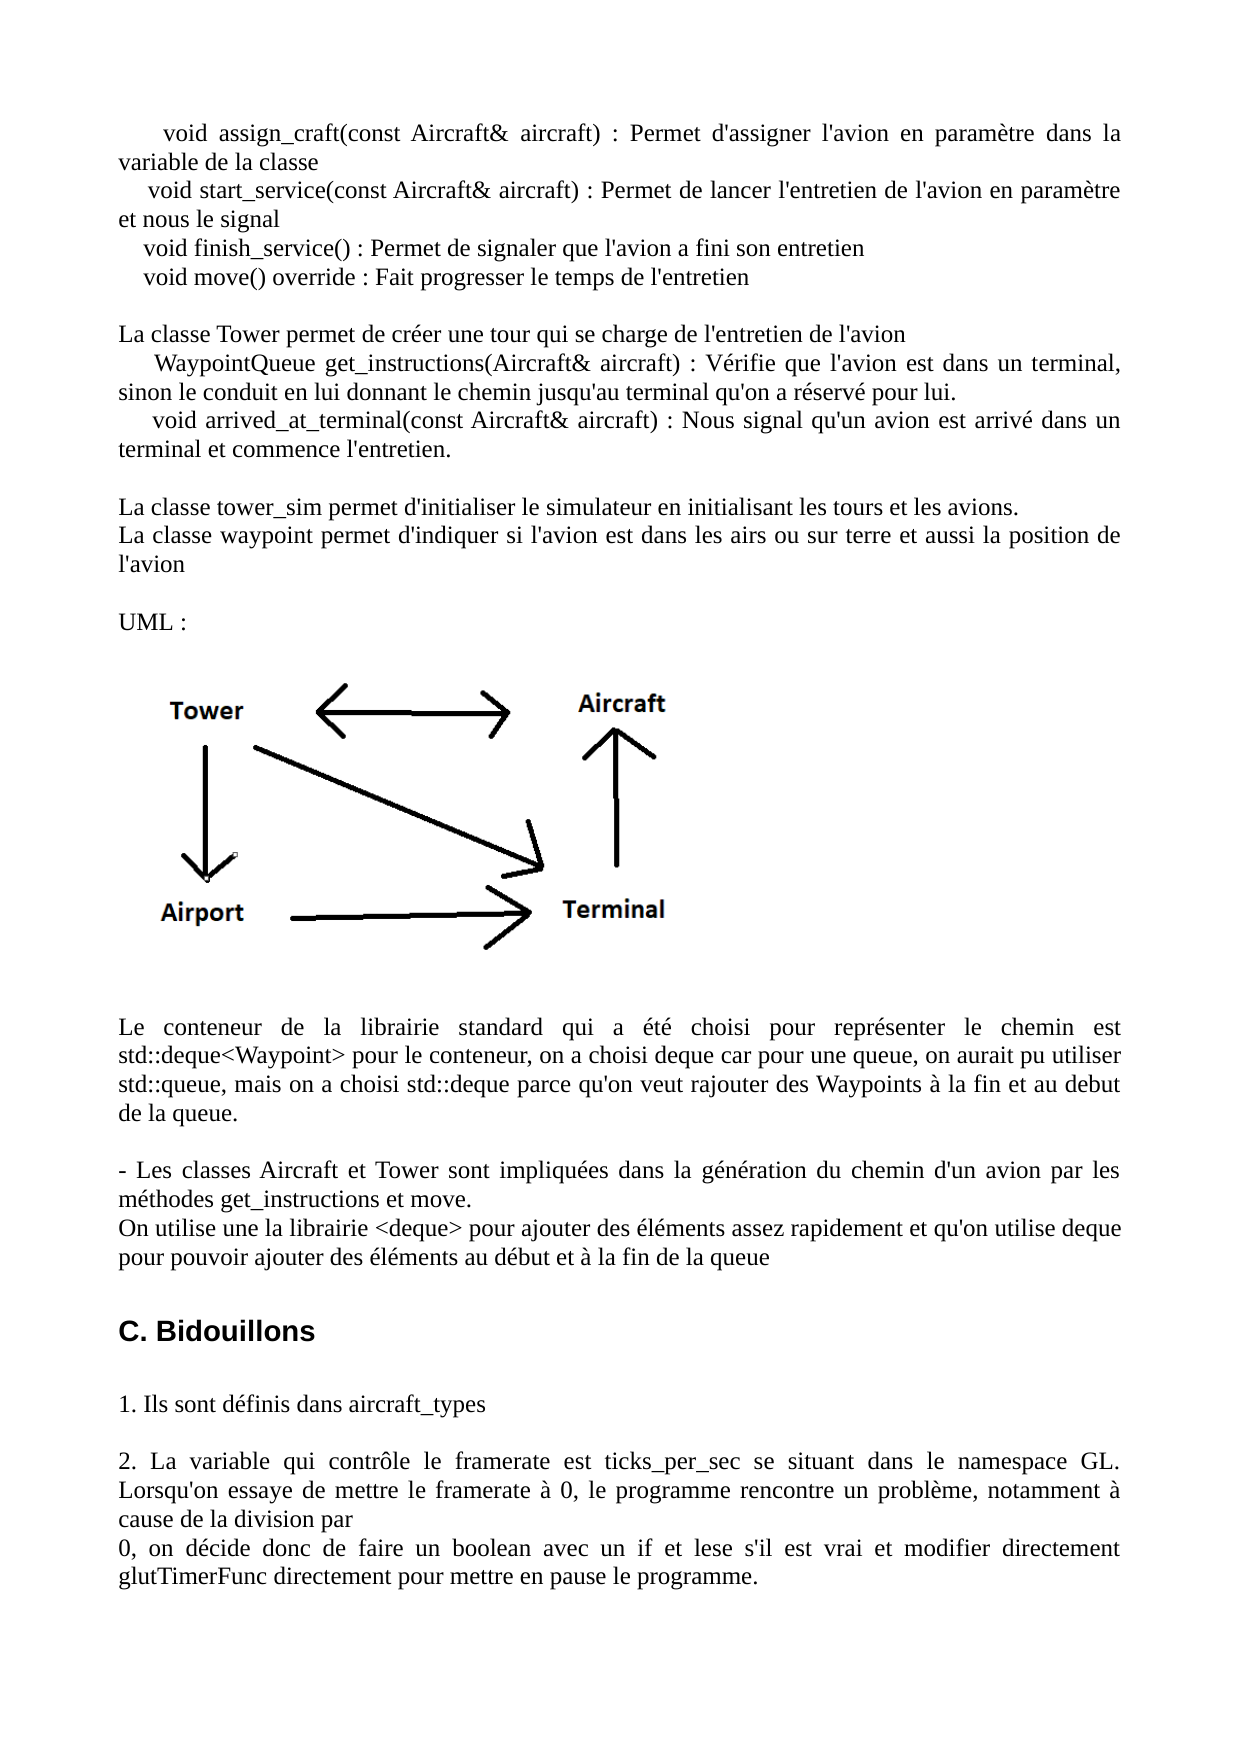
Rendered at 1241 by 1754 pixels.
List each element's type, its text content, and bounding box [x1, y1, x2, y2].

text 0, on décide donc de faire un boolean avec un if et lese s'il est vrai et modifier directement glutTimerFunc directement pour mettre en pause le programme. [118, 1533, 1122, 1590]
text void start_service(const Aircraft& aircraft) : Permet de lancer l'entretien de l'avion en paramètre et nous le signal [118, 176, 1122, 233]
text void assign_craft(const Aircraft& aircraft) : Permet d'assigner l'avion en paramètre dans la variable de la classe [118, 118, 1122, 176]
picture [137, 675, 682, 955]
text La classe tower_sim permet d'initialiser le simulateur en initialisant les tours et les avions. [118, 492, 1122, 521]
text Le conteneur de la librairie standard qui a été choisi pour représenter le chemin est std::deque<Waypoint> pour le conteneur, on a choisi deque car pour une queue, on aurait pu utiliser std::queue, mais on a choisi std::deque parce qu'on veut rajouter des Waypoints à la fin et au debut de la queue. [118, 1012, 1122, 1127]
text 1. Ils sont définis dans aircraft_types [118, 1389, 1122, 1418]
text void finish_service() : Permet de signaler que l'avion a fini son entretien [118, 233, 1122, 262]
text La classe Tower permet de créer une tour qui se charge de l'entretien de l'avion [118, 319, 1122, 348]
text UML : [118, 607, 1122, 636]
text void arrived_at_terminal(const Aircraft& aircraft) : Nous signal qu'un avion est arrivé dans un terminal et commence l'entretien. [118, 406, 1122, 463]
text - Les classes Aircraft et Tower sont impliquées dans la génération du chemin d'un avion par les méthodes get_instructions et move. [118, 1156, 1122, 1213]
subtitle C. Bidouillons [118, 1314, 1122, 1348]
text WaypointQueue get_instructions(Aircraft& aircraft) : Vérifie que l'avion est dans un terminal, sinon le conduit en lui donnant le chemin jusqu'au terminal qu'on a réservé pour lui. [118, 348, 1122, 406]
text void move() override : Fait progresser le temps de l'entretien [118, 262, 1122, 291]
text 2. La variable qui contrôle le framerate est ticks_per_sec se situant dans le namespace GL. Lorsqu'on essaye de mettre le framerate à 0, le programme rencontre un problème, notamment à cause de la division par [118, 1446, 1122, 1533]
text On utilise une la librairie <deque> pour ajouter des éléments assez rapidement et qu'on utilise deque pour pouvoir ajouter des éléments au début et à la fin de la queue [118, 1213, 1122, 1271]
text La classe waypoint permet d'indiquer si l'avion est dans les airs ou sur terre et aussi la position de l'avion [118, 521, 1122, 578]
